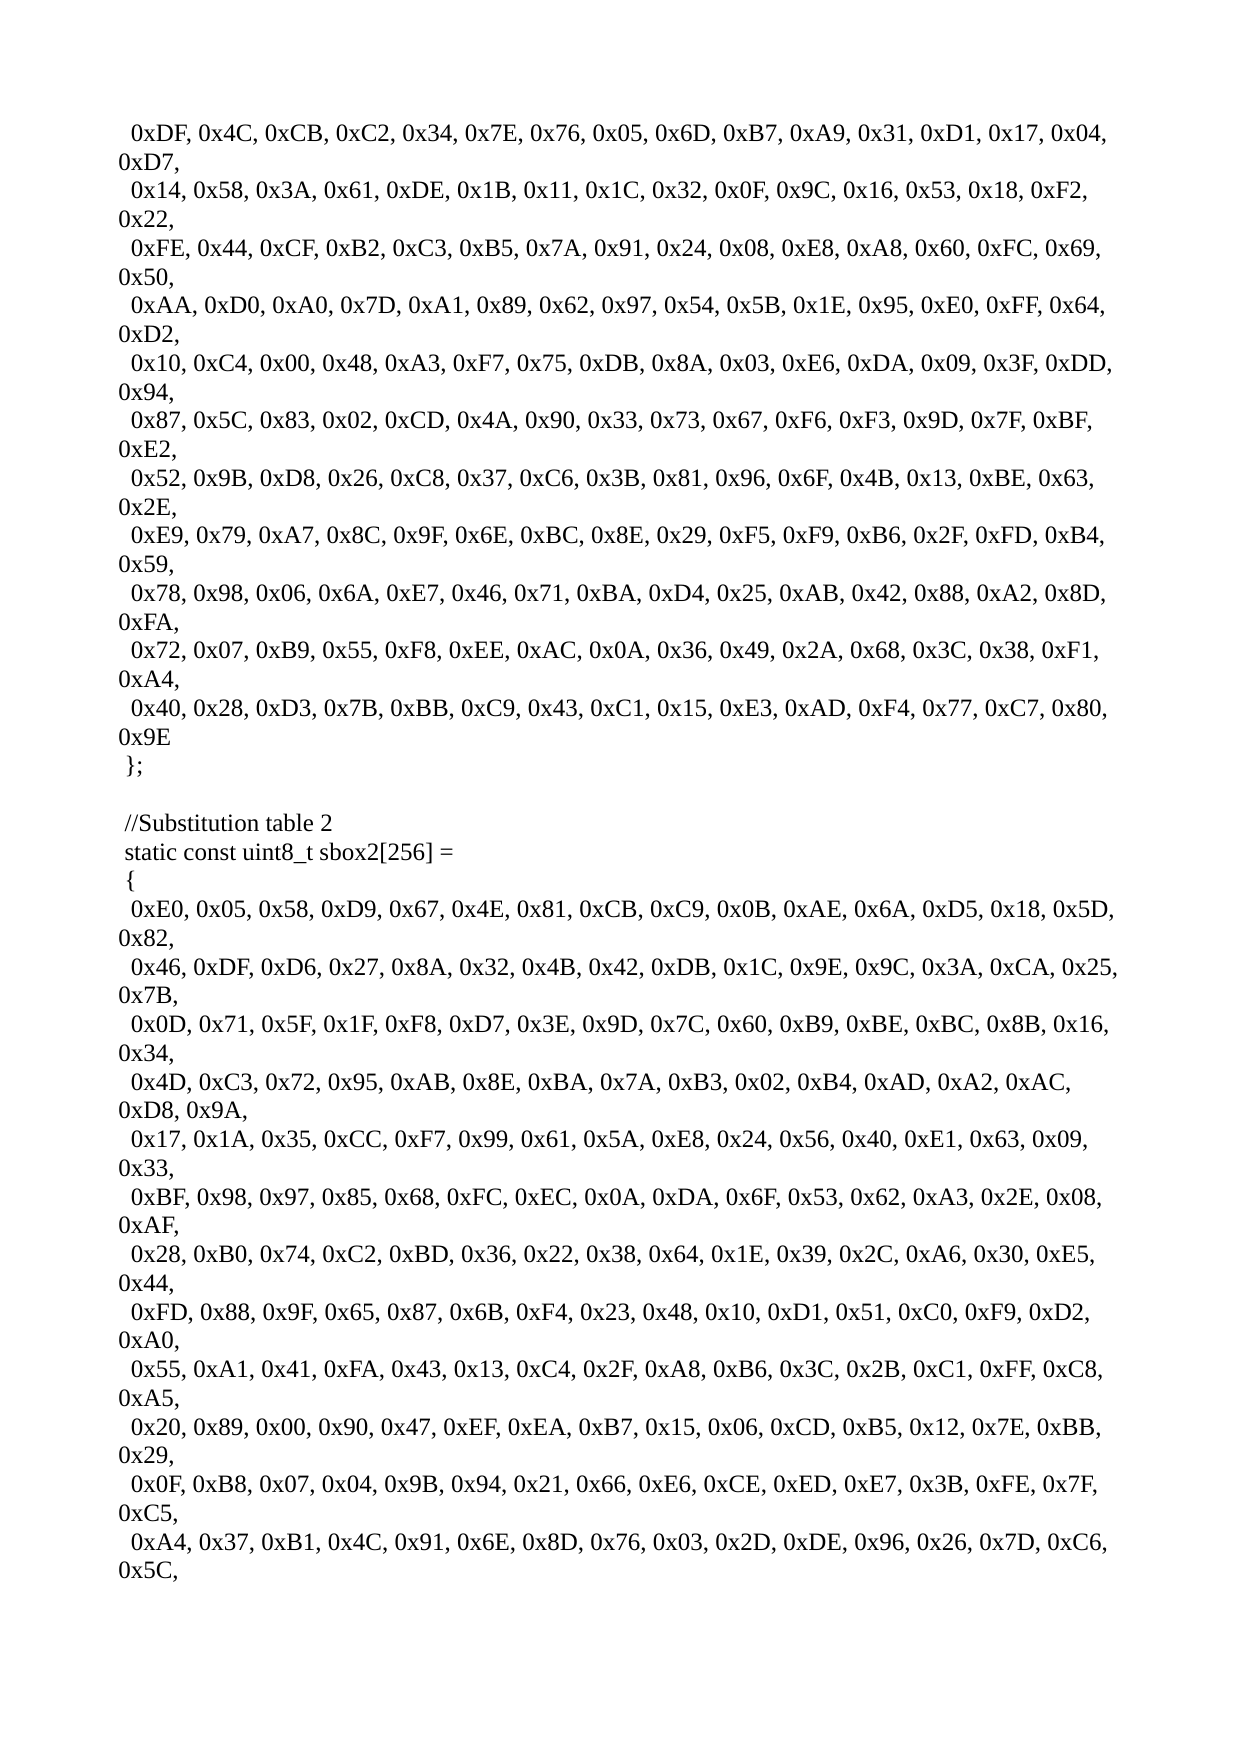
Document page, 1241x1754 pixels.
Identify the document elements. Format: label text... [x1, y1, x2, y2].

text static const uint8_t sbox2[256] = [118, 837, 1122, 866]
text 0x4D, 0xC3, 0x72, 0x95, 0xAB, 0x8E, 0xBA, 0x7A, 0xB3, 0x02, 0xB4, 0xAD, 0xA2, 0xAC, 0xD8, 0x9A, [118, 1067, 1122, 1124]
text 0x10, 0xC4, 0x00, 0x48, 0xA3, 0xF7, 0x75, 0xDB, 0x8A, 0x03, 0xE6, 0xDA, 0x09, 0x3F, 0xDD, 0x94, [118, 348, 1122, 406]
text 0x46, 0xDF, 0xD6, 0x27, 0x8A, 0x32, 0x4B, 0x42, 0xDB, 0x1C, 0x9E, 0x9C, 0x3A, 0xCA, 0x25, 0x7B, [118, 952, 1122, 1009]
text 0xE0, 0x05, 0x58, 0xD9, 0x67, 0x4E, 0x81, 0xCB, 0xC9, 0x0B, 0xAE, 0x6A, 0xD5, 0x18, 0x5D, 0x82, [118, 894, 1122, 952]
text 0x52, 0x9B, 0xD8, 0x26, 0xC8, 0x37, 0xC6, 0x3B, 0x81, 0x96, 0x6F, 0x4B, 0x13, 0xBE, 0x63, 0x2E, [118, 463, 1122, 521]
text 0x55, 0xA1, 0x41, 0xFA, 0x43, 0x13, 0xC4, 0x2F, 0xA8, 0xB6, 0x3C, 0x2B, 0xC1, 0xFF, 0xC8, 0xA5, [118, 1354, 1122, 1412]
text 0x87, 0x5C, 0x83, 0x02, 0xCD, 0x4A, 0x90, 0x33, 0x73, 0x67, 0xF6, 0xF3, 0x9D, 0x7F, 0xBF, 0xE2, [118, 406, 1122, 463]
text 0xAA, 0xD0, 0xA0, 0x7D, 0xA1, 0x89, 0x62, 0x97, 0x54, 0x5B, 0x1E, 0x95, 0xE0, 0xFF, 0x64, 0xD2, [118, 291, 1122, 348]
text 0xA4, 0x37, 0xB1, 0x4C, 0x91, 0x6E, 0x8D, 0x76, 0x03, 0x2D, 0xDE, 0x96, 0x26, 0x7D, 0xC6, 0x5C, [118, 1527, 1122, 1584]
text 0xDF, 0x4C, 0xCB, 0xC2, 0x34, 0x7E, 0x76, 0x05, 0x6D, 0xB7, 0xA9, 0x31, 0xD1, 0x17, 0x04, 0xD7, [118, 118, 1122, 176]
text 0xFE, 0x44, 0xCF, 0xB2, 0xC3, 0xB5, 0x7A, 0x91, 0x24, 0x08, 0xE8, 0xA8, 0x60, 0xFC, 0x69, 0x50, [118, 233, 1122, 291]
text }; [118, 751, 1122, 779]
text 0x0D, 0x71, 0x5F, 0x1F, 0xF8, 0xD7, 0x3E, 0x9D, 0x7C, 0x60, 0xB9, 0xBE, 0xBC, 0x8B, 0x16, 0x34, [118, 1009, 1122, 1067]
text 0x78, 0x98, 0x06, 0x6A, 0xE7, 0x46, 0x71, 0xBA, 0xD4, 0x25, 0xAB, 0x42, 0x88, 0xA2, 0x8D, 0xFA, [118, 578, 1122, 636]
text //Substitution table 2 [118, 808, 1122, 837]
text 0xBF, 0x98, 0x97, 0x85, 0x68, 0xFC, 0xEC, 0x0A, 0xDA, 0x6F, 0x53, 0x62, 0xA3, 0x2E, 0x08, 0xAF, [118, 1182, 1122, 1239]
text 0x17, 0x1A, 0x35, 0xCC, 0xF7, 0x99, 0x61, 0x5A, 0xE8, 0x24, 0x56, 0x40, 0xE1, 0x63, 0x09, 0x33, [118, 1124, 1122, 1182]
text 0x14, 0x58, 0x3A, 0x61, 0xDE, 0x1B, 0x11, 0x1C, 0x32, 0x0F, 0x9C, 0x16, 0x53, 0x18, 0xF2, 0x22, [118, 176, 1122, 233]
text 0x28, 0xB0, 0x74, 0xC2, 0xBD, 0x36, 0x22, 0x38, 0x64, 0x1E, 0x39, 0x2C, 0xA6, 0x30, 0xE5, 0x44, [118, 1239, 1122, 1297]
text { [118, 866, 1122, 894]
text 0xFD, 0x88, 0x9F, 0x65, 0x87, 0x6B, 0xF4, 0x23, 0x48, 0x10, 0xD1, 0x51, 0xC0, 0xF9, 0xD2, 0xA0, [118, 1297, 1122, 1354]
text 0x20, 0x89, 0x00, 0x90, 0x47, 0xEF, 0xEA, 0xB7, 0x15, 0x06, 0xCD, 0xB5, 0x12, 0x7E, 0xBB, 0x29, [118, 1412, 1122, 1469]
text 0x72, 0x07, 0xB9, 0x55, 0xF8, 0xEE, 0xAC, 0x0A, 0x36, 0x49, 0x2A, 0x68, 0x3C, 0x38, 0xF1, 0xA4, [118, 636, 1122, 693]
text 0xE9, 0x79, 0xA7, 0x8C, 0x9F, 0x6E, 0xBC, 0x8E, 0x29, 0xF5, 0xF9, 0xB6, 0x2F, 0xFD, 0xB4, 0x59, [118, 521, 1122, 578]
text 0x40, 0x28, 0xD3, 0x7B, 0xBB, 0xC9, 0x43, 0xC1, 0x15, 0xE3, 0xAD, 0xF4, 0x77, 0xC7, 0x80, 0x9E [118, 693, 1122, 751]
text 0x0F, 0xB8, 0x07, 0x04, 0x9B, 0x94, 0x21, 0x66, 0xE6, 0xCE, 0xED, 0xE7, 0x3B, 0xFE, 0x7F, 0xC5, [118, 1469, 1122, 1527]
